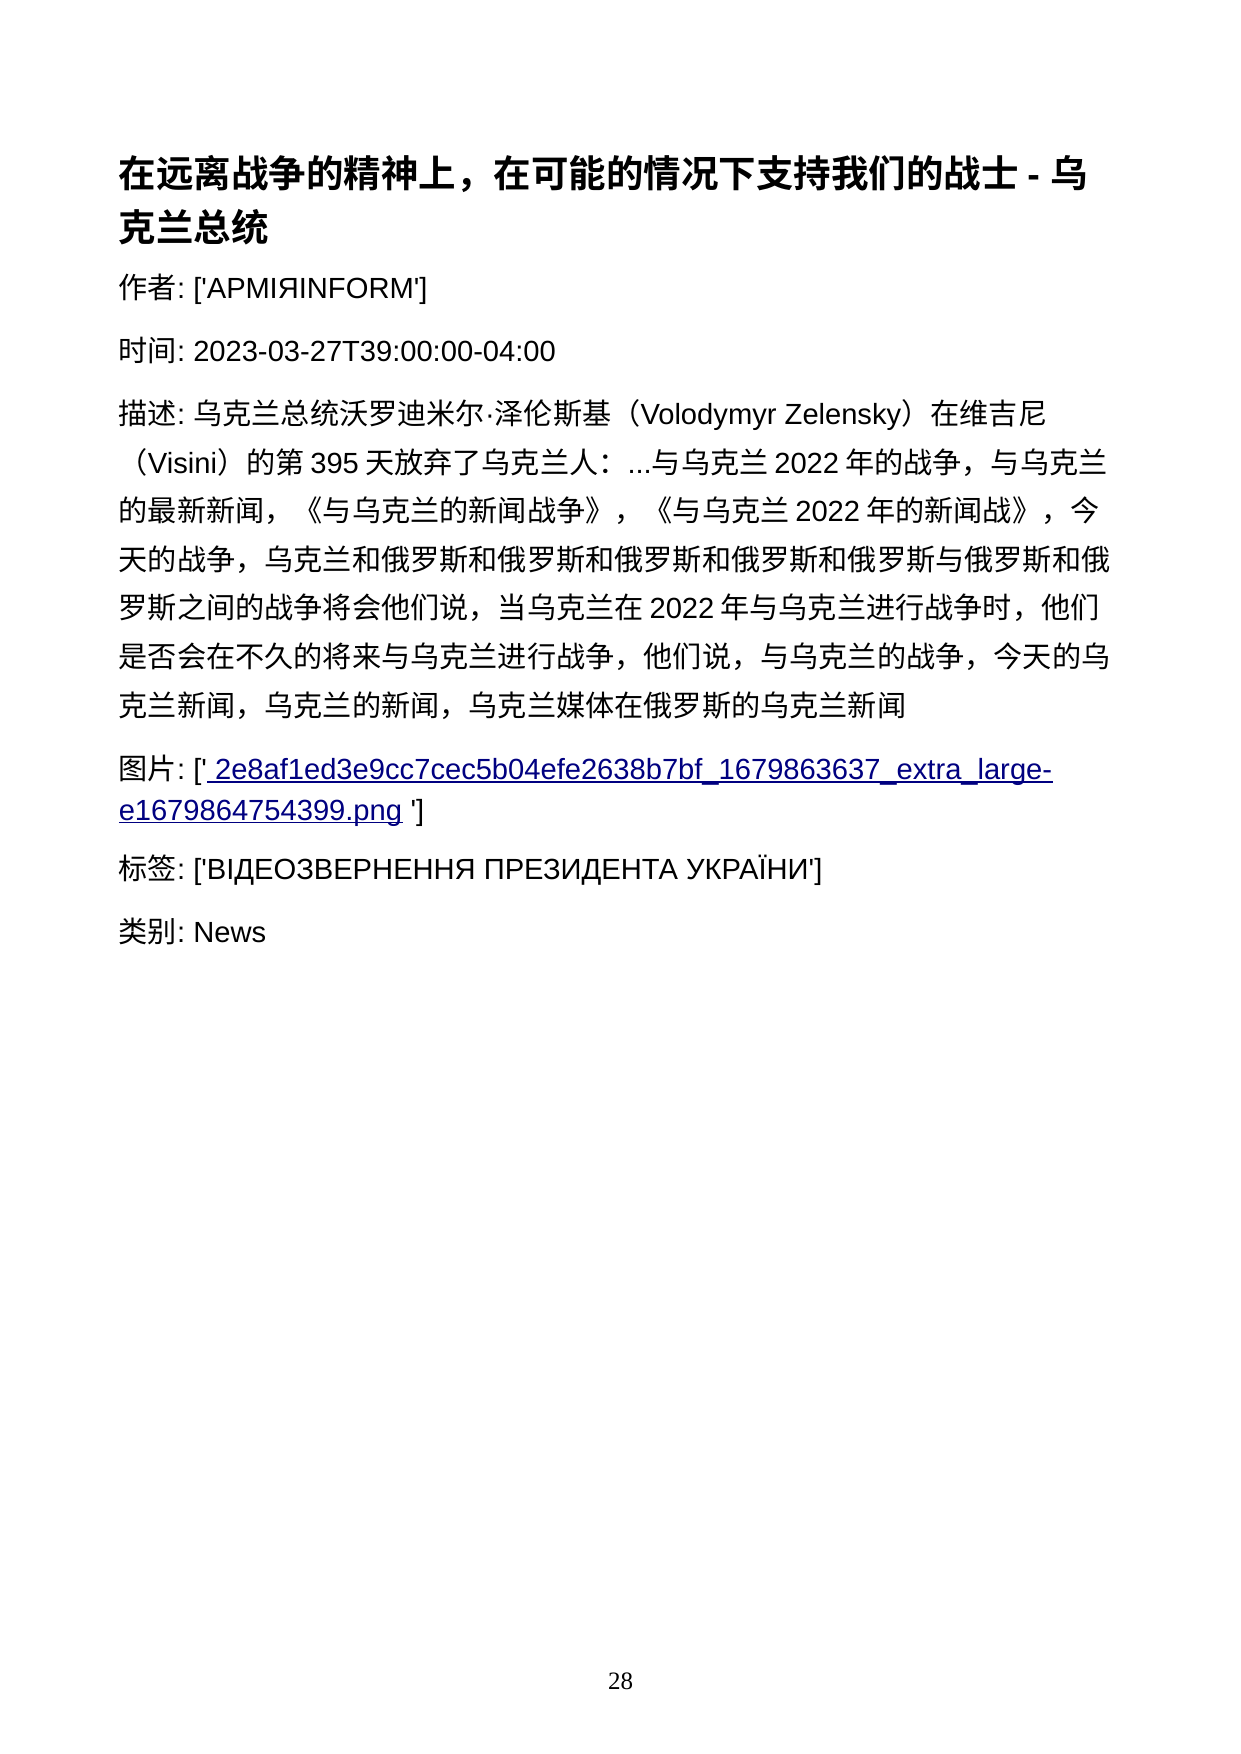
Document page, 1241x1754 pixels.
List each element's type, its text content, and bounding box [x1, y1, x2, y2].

text 时间: 2023-03-27T39:00:00-04:00 [118, 328, 1122, 370]
text 描述: 乌克兰总统沃罗迪米尔·泽伦斯基（Volodymyr Zelensky）在维吉尼（Visini）的第395天放弃了乌克兰人：...与乌克兰2022年的战争，与乌克兰的最新新闻，《与乌克兰的新闻战争》，《与乌克兰2022年的新闻战》，今天的战争，乌克兰和俄罗斯和俄罗斯和俄罗斯和俄罗斯和俄罗斯与俄罗斯和俄罗斯之间的战争将会他们说，当乌克兰在2022年与乌克兰进行战争时，他们是否会在不久的将来与乌克兰进行战争，他们说，与乌克兰的战争，今天的乌克兰新闻，乌克兰的新闻，乌克兰媒体在俄罗斯的乌克兰新闻 [118, 391, 1122, 724]
text 作者: ['АРМІЯINFORM'] [118, 264, 1122, 307]
text 图片: [' 2e8af1ed3e9cc7cec5b04efe2638b7bf_1679863637_extra_large-e1679864754399.png '] [118, 745, 1122, 826]
text 类别: News [118, 909, 1122, 951]
text 标签: ['ВІДЕОЗВЕРНЕННЯ ПРЕЗИДЕНТА УКРАЇНИ'] [118, 846, 1122, 888]
subtitle 在远离战争的精神上，在可能的情况下支持我们的战士 - 乌克兰总统 [118, 143, 1122, 252]
